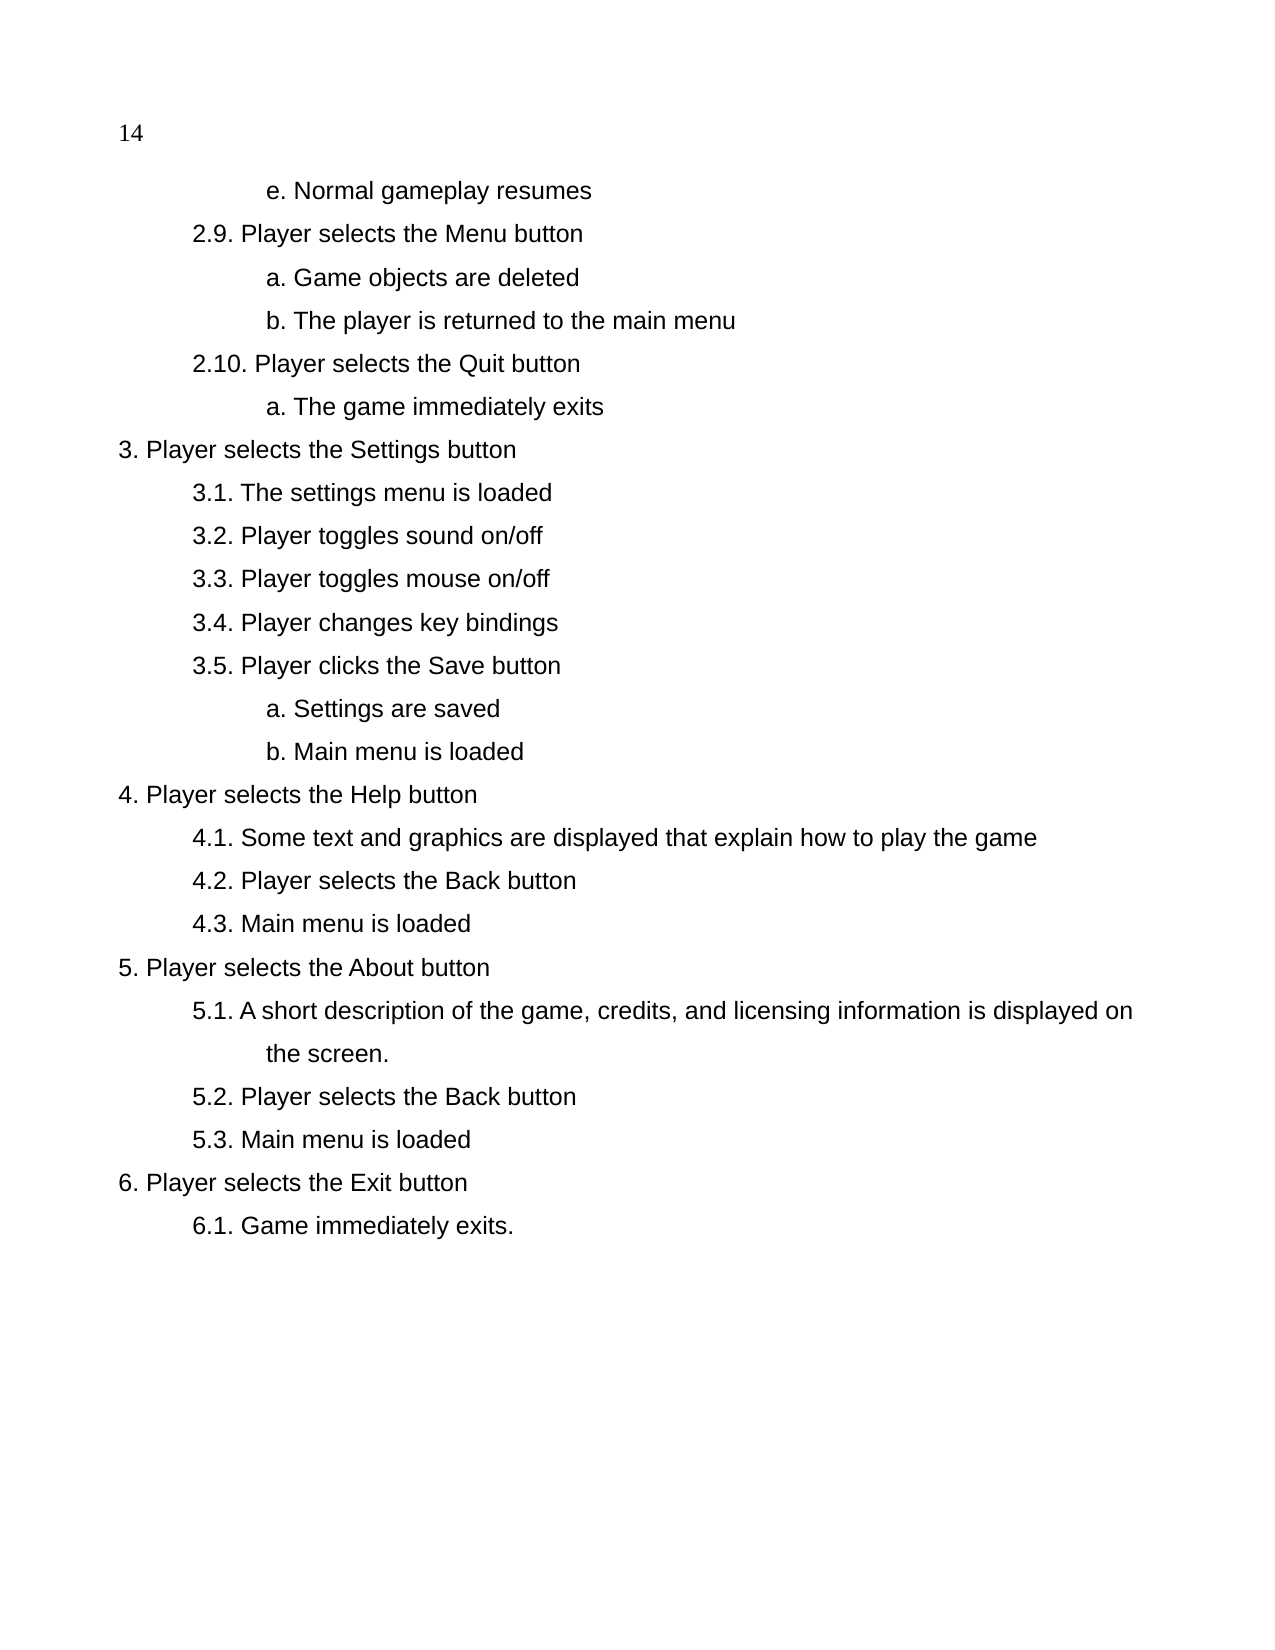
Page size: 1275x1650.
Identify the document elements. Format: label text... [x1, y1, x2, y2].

text e. Normal gameplay resumes [118, 176, 1157, 205]
text a. The game immediately exits [118, 392, 1157, 421]
text 3. Player selects the Settings button [118, 435, 1157, 464]
text b. The player is returned to the main menu [118, 306, 1157, 334]
text 3.5. Player clicks the Save button [118, 651, 1157, 679]
text 3.1. The settings menu is loaded [118, 478, 1157, 507]
text 6. Player selects the Exit button [118, 1168, 1157, 1197]
text a. Game objects are deleted [118, 263, 1157, 291]
text 6.1. Game immediately exits. [118, 1211, 1157, 1240]
text a. Settings are saved [118, 694, 1157, 723]
text 3.3. Player toggles mouse on/off [118, 564, 1157, 593]
text b. Main menu is loaded [118, 737, 1157, 766]
text 5.1. A short description of the game, credits, and licensing information is displayed on the screen. [118, 996, 1157, 1068]
text 4. Player selects the Help button [118, 780, 1157, 809]
text 2.10. Player selects the Quit button [118, 349, 1157, 378]
text 5.3. Main menu is loaded [118, 1125, 1157, 1154]
text 3.2. Player toggles sound on/off [118, 521, 1157, 550]
text 4.3. Main menu is loaded [118, 909, 1157, 938]
text 5. Player selects the About button [118, 953, 1157, 981]
text 4.1. Some text and graphics are displayed that explain how to play the game [118, 823, 1157, 852]
text 3.4. Player changes key bindings [118, 608, 1157, 636]
text 2.9. Player selects the Menu button [118, 219, 1157, 248]
text 5.2. Player selects the Back button [118, 1082, 1157, 1111]
text 4.2. Player selects the Back button [118, 866, 1157, 895]
